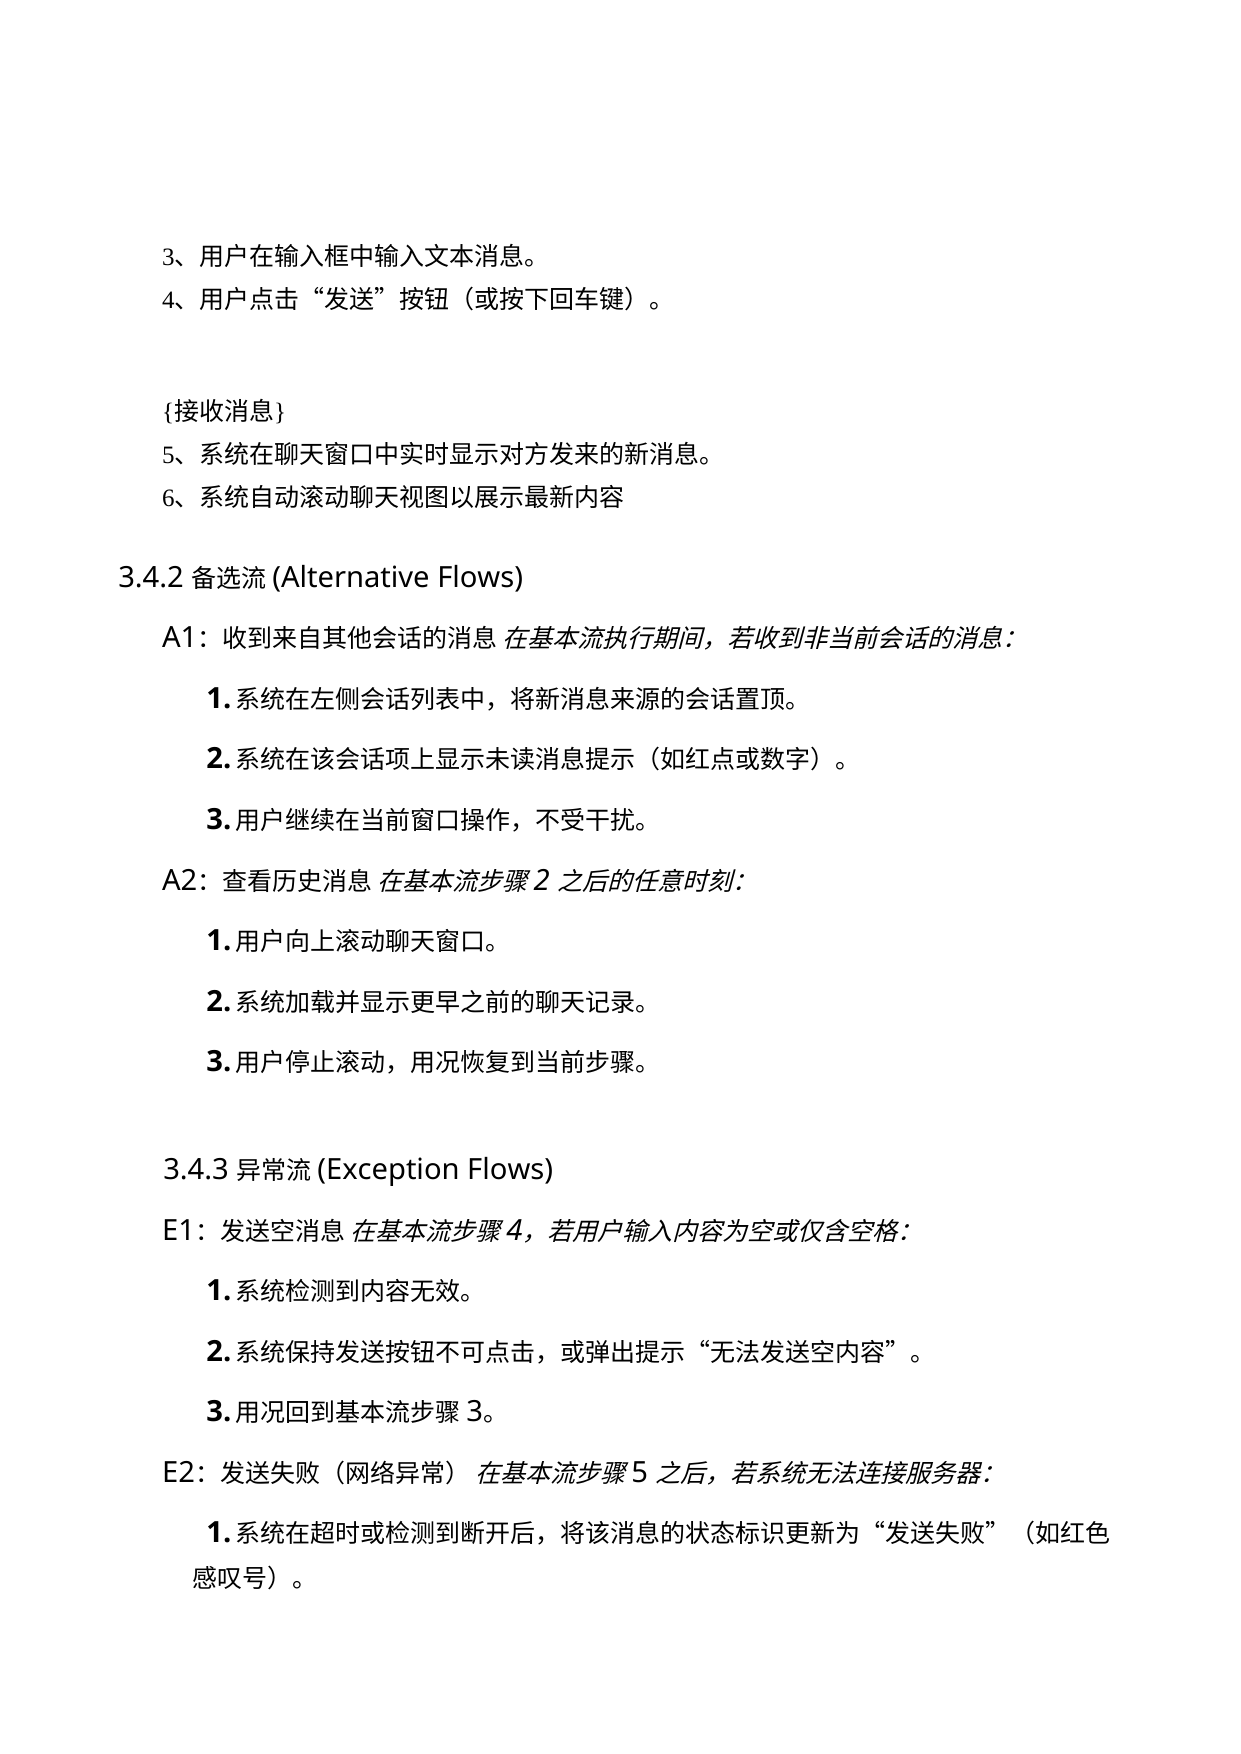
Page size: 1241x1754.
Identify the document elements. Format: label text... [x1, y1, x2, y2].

list 系统在左侧会话列表中，将新消息来源的会话置顶。 [162, 677, 1122, 717]
list 系统加载并显示更早之前的聊天记录。 [162, 980, 1122, 1019]
list 系统在该会话项上显示未读消息提示（如红点或数字）。 [162, 738, 1122, 777]
text E2：发送失败（网络异常） 在基本流步骤 5 之后，若系统无法连接服务器： [118, 1451, 1122, 1491]
list 用况回到基本流步骤 3。 [162, 1391, 1122, 1430]
list 用户向上滚动聊天窗口。 [162, 919, 1122, 959]
list 用户停止滚动，用况恢复到当前步骤。 [162, 1040, 1122, 1128]
list 系统保持发送按钮不可点击，或弹出提示“无法发送空内容”。 [162, 1330, 1122, 1370]
text 3、用户在输入框中输入文本消息。 4、用户点击“发送”按钮（或按下回车键）。 [118, 236, 1122, 350]
text 5、系统在聊天窗口中实时显示对方发来的新消息。 6、系统自动滚动聊天视图以展示最新内容 3.4.2 备选流 (Alternative Flows) [118, 434, 1122, 596]
text {接收消息} [118, 391, 1122, 428]
list 系统检测到内容无效。 [162, 1269, 1122, 1309]
list 用户继续在当前窗口操作，不受干扰。 [162, 798, 1122, 838]
text A2：查看历史消息 在基本流步骤 2 之后的任意时刻： [118, 859, 1122, 898]
text A1：收到来自其他会话的消息 在基本流执行期间，若收到非当前会话的消息： [118, 617, 1122, 656]
text E1：发送空消息 在基本流步骤 4，若用户输入内容为空或仅含空格： [118, 1209, 1122, 1249]
list 系统在超时或检测到断开后，将该消息的状态标识更新为“发送失败”（如红色感叹号）。 [162, 1512, 1122, 1595]
subtitle 3.4.3 异常流 (Exception Flows) [118, 1148, 1122, 1188]
